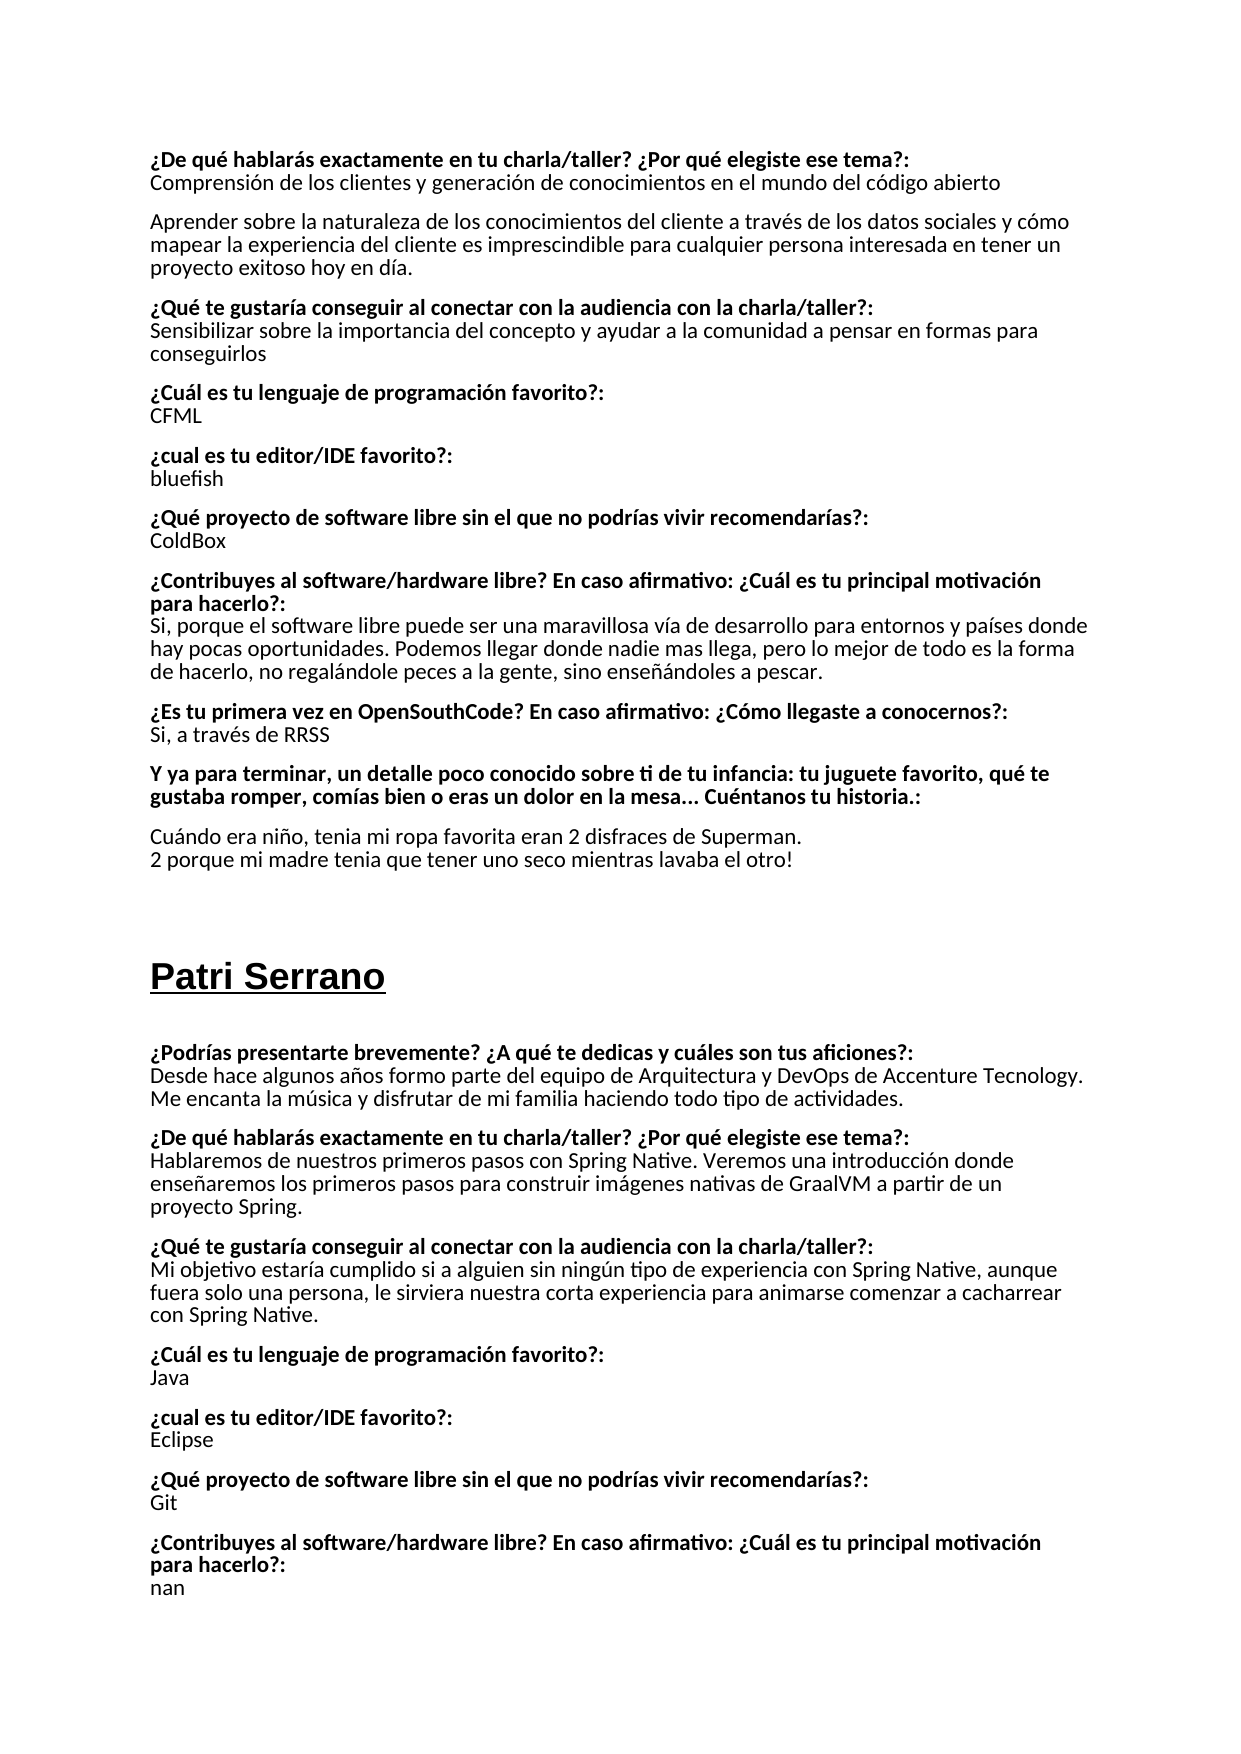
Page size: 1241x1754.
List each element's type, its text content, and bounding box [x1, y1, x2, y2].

text Aprender sobre la naturaleza de los conocimientos del cliente a través de los datos sociales y cómo mapear la experiencia del cliente es imprescindible para cualquier persona interesada en tener un proyecto exitoso hoy en día. [150, 212, 1090, 281]
text ¿Contribuyes al software/hardware libre? En caso afirmativo: ¿Cuál es tu principal motivación para hacerlo?: Si, porque el software libre puede ser una maravillosa vía de desarrollo para entornos y países donde hay pocas oportunidades. Podemos llegar donde nadie mas llega, pero lo mejor de todo es la forma de hacerlo, no regalándole peces a la gente, sino enseñándoles a pescar. [150, 571, 1090, 685]
text ¿De qué hablarás exactamente en tu charla/taller? ¿Por qué elegiste ese tema?: Comprensión de los clientes y generación de conocimientos en el mundo del código abierto [150, 150, 1090, 196]
text Cuándo era niño, tenia mi ropa favorita eran 2 disfraces de Superman. 2 porque mi madre tenia que tener uno seco mientras lavaba el otro! [150, 827, 1090, 873]
text Y ya para terminar, un detalle poco conocido sobre ti de tu infancia: tu juguete favorito, qué te gustaba romper, comías bien o eras un dolor en la mesa... Cuéntanos tu historia.: [150, 764, 1090, 810]
text ¿Contribuyes al software/hardware libre? En caso afirmativo: ¿Cuál es tu principal motivación para hacerlo?: nan [150, 1533, 1090, 1602]
text ¿cual es tu editor/IDE favorito?: bluefish [150, 446, 1090, 492]
text ¿Cuál es tu lenguaje de programación favorito?: CFML [150, 383, 1090, 429]
text ¿Cuál es tu lenguaje de programación favorito?: Java [150, 1345, 1090, 1391]
text ¿Qué proyecto de software libre sin el que no podrías vivir recomendarías?: Git [150, 1470, 1090, 1516]
text ¿Qué te gustaría conseguir al conectar con la audiencia con la charla/taller?: Sensibilizar sobre la importancia del concepto y ayudar a la comunidad a pensar en formas para conseguirlos [150, 298, 1090, 367]
text ¿Podrías presentarte brevemente? ¿A qué te dedicas y cuáles son tus aficiones?: Desde hace algunos años formo parte del equipo de Arquitectura y DevOps de Accenture Tecnology. Me encanta la música y disfrutar de mi familia haciendo todo tipo de actividades. [150, 1043, 1090, 1112]
subtitle Patri Serrano [150, 956, 1090, 997]
text ¿Qué te gustaría conseguir al conectar con la audiencia con la charla/taller?: Mi objetivo estaría cumplido si a alguien sin ningún tipo de experiencia con Spring Native, aunque fuera solo una persona, le sirviera nuestra corta experiencia para animarse comenzar a cacharrear con Spring Native. [150, 1237, 1090, 1329]
text ¿Qué proyecto de software libre sin el que no podrías vivir recomendarías?: ColdBox [150, 508, 1090, 554]
text ¿cual es tu editor/IDE favorito?: Eclipse [150, 1408, 1090, 1454]
text ¿De qué hablarás exactamente en tu charla/taller? ¿Por qué elegiste ese tema?: Hablaremos de nuestros primeros pasos con Spring Native. Veremos una introducción donde enseñaremos los primeros pasos para construir imágenes nativas de GraalVM a partir de un proyecto Spring. [150, 1129, 1090, 1220]
text ¿Es tu primera vez en OpenSouthCode? En caso afirmativo: ¿Cómo llegaste a conocernos?: Si, a través de RRSS [150, 702, 1090, 748]
